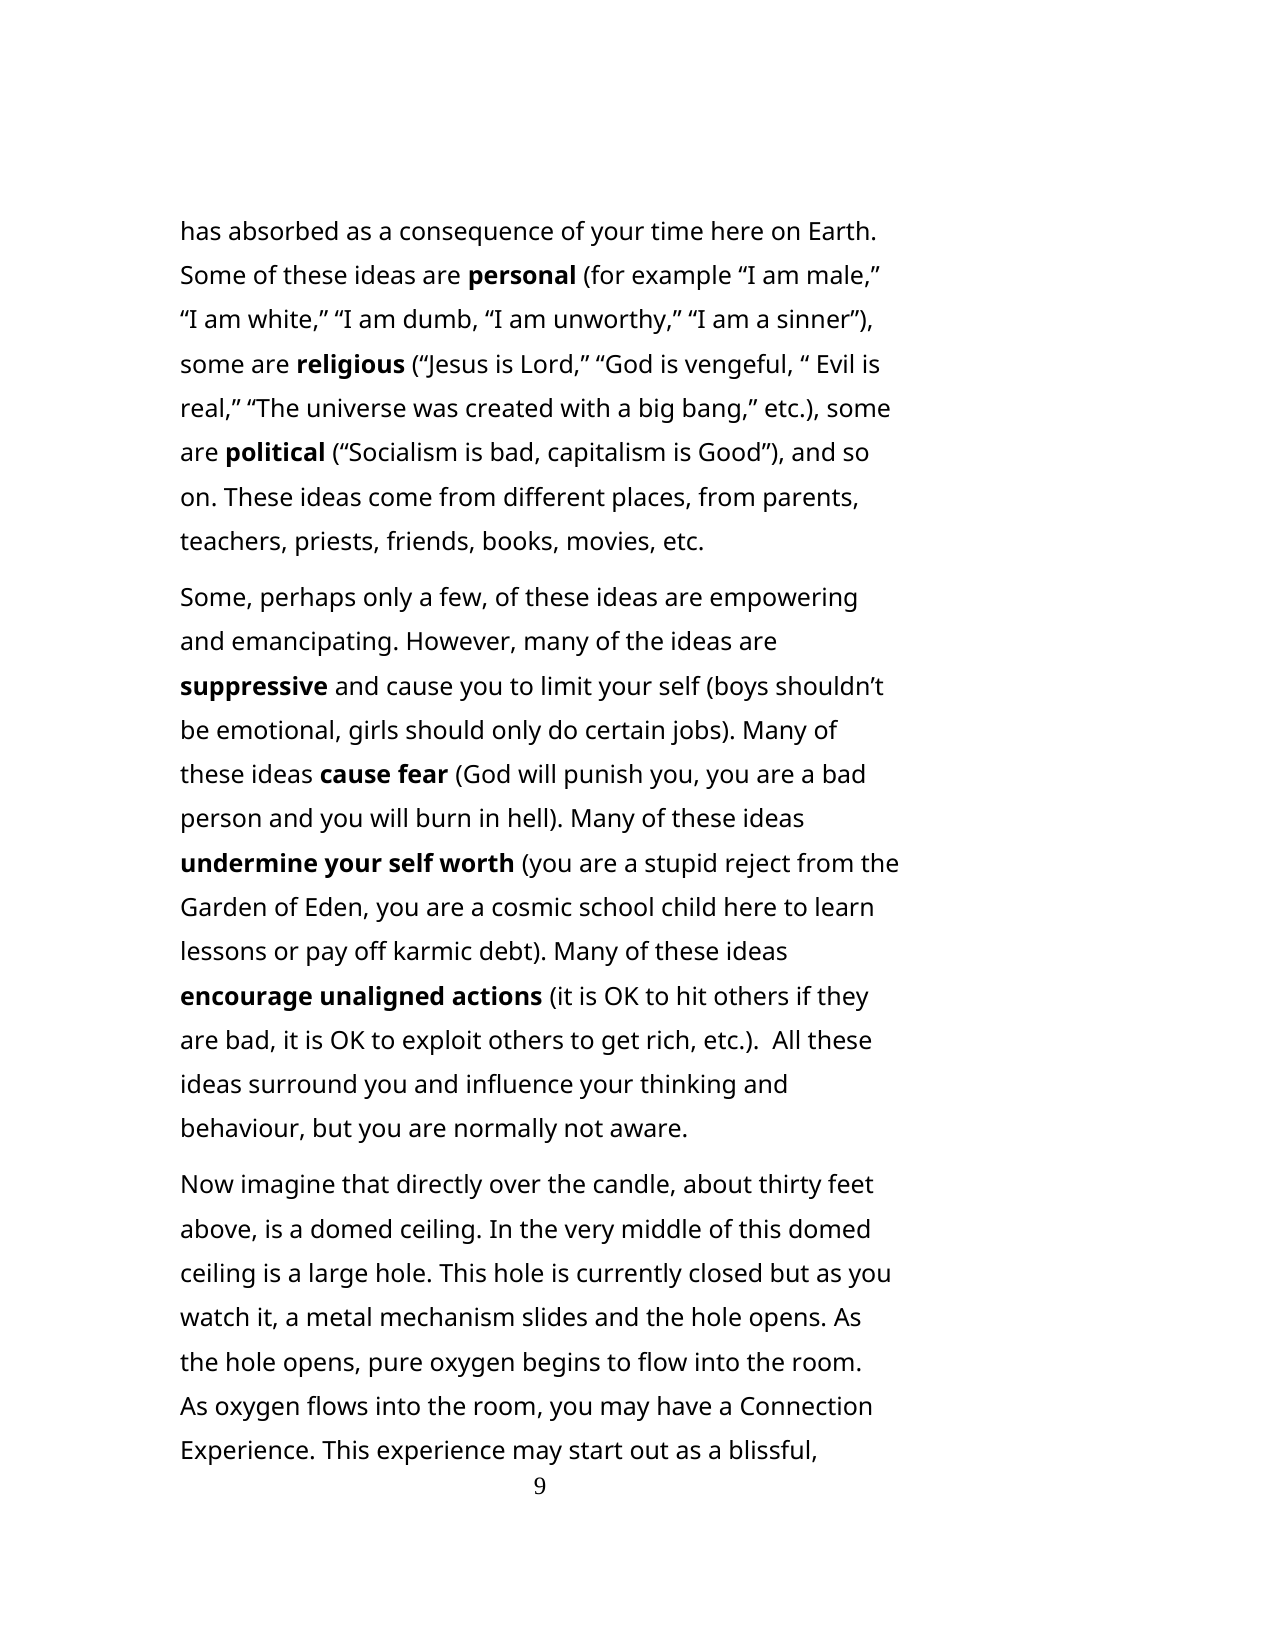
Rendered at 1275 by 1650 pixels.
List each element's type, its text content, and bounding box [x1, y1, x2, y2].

text Now imagine that directly over the candle, about thirty feet above, is a domed ceiling. In the very middle of this domed ceiling is a large hole. This hole is currently closed but as you watch it, a metal mechanism slides and the hole opens. As the hole opens, pure oxygen begins to flow into the room. As oxygen flows into the room, you may have a Connection Experience. This experience may start out as a blissful, [180, 1167, 900, 1467]
text has absorbed as a consequence of your time here on Earth. Some of these ideas are personal (for example “I am male,” “I am white,” “I am dumb, “I am unworthy,” “I am a sinner”), some are religious (“Jesus is Lord,” “God is vengeful, “ Evil is real,” “The universe was created with a big bang,” etc.), some are political (“Socialism is bad, capitalism is Good”), and so on. These ideas come from different places, from parents, teachers, priests, friends, books, movies, etc. [180, 213, 900, 557]
text Some, perhaps only a few, of these ideas are empowering and emancipating. However, many of the ideas are suppressive and cause you to limit your self (boys shouldn’t be emotional, girls should only do certain jobs). Many of these ideas cause fear (God will punish you, you are a bad person and you will burn in hell). Many of these ideas undermine your self worth (you are a stupid reject from the Garden of Eden, you are a cosmic school child here to learn lessons or pay off karmic debt). Many of these ideas encourage unaligned actions (it is OK to hit others if they are bad, it is OK to exploit others to get rich, etc.). All these ideas surround you and influence your thinking and behaviour, but you are normally not aware. [180, 580, 900, 1145]
